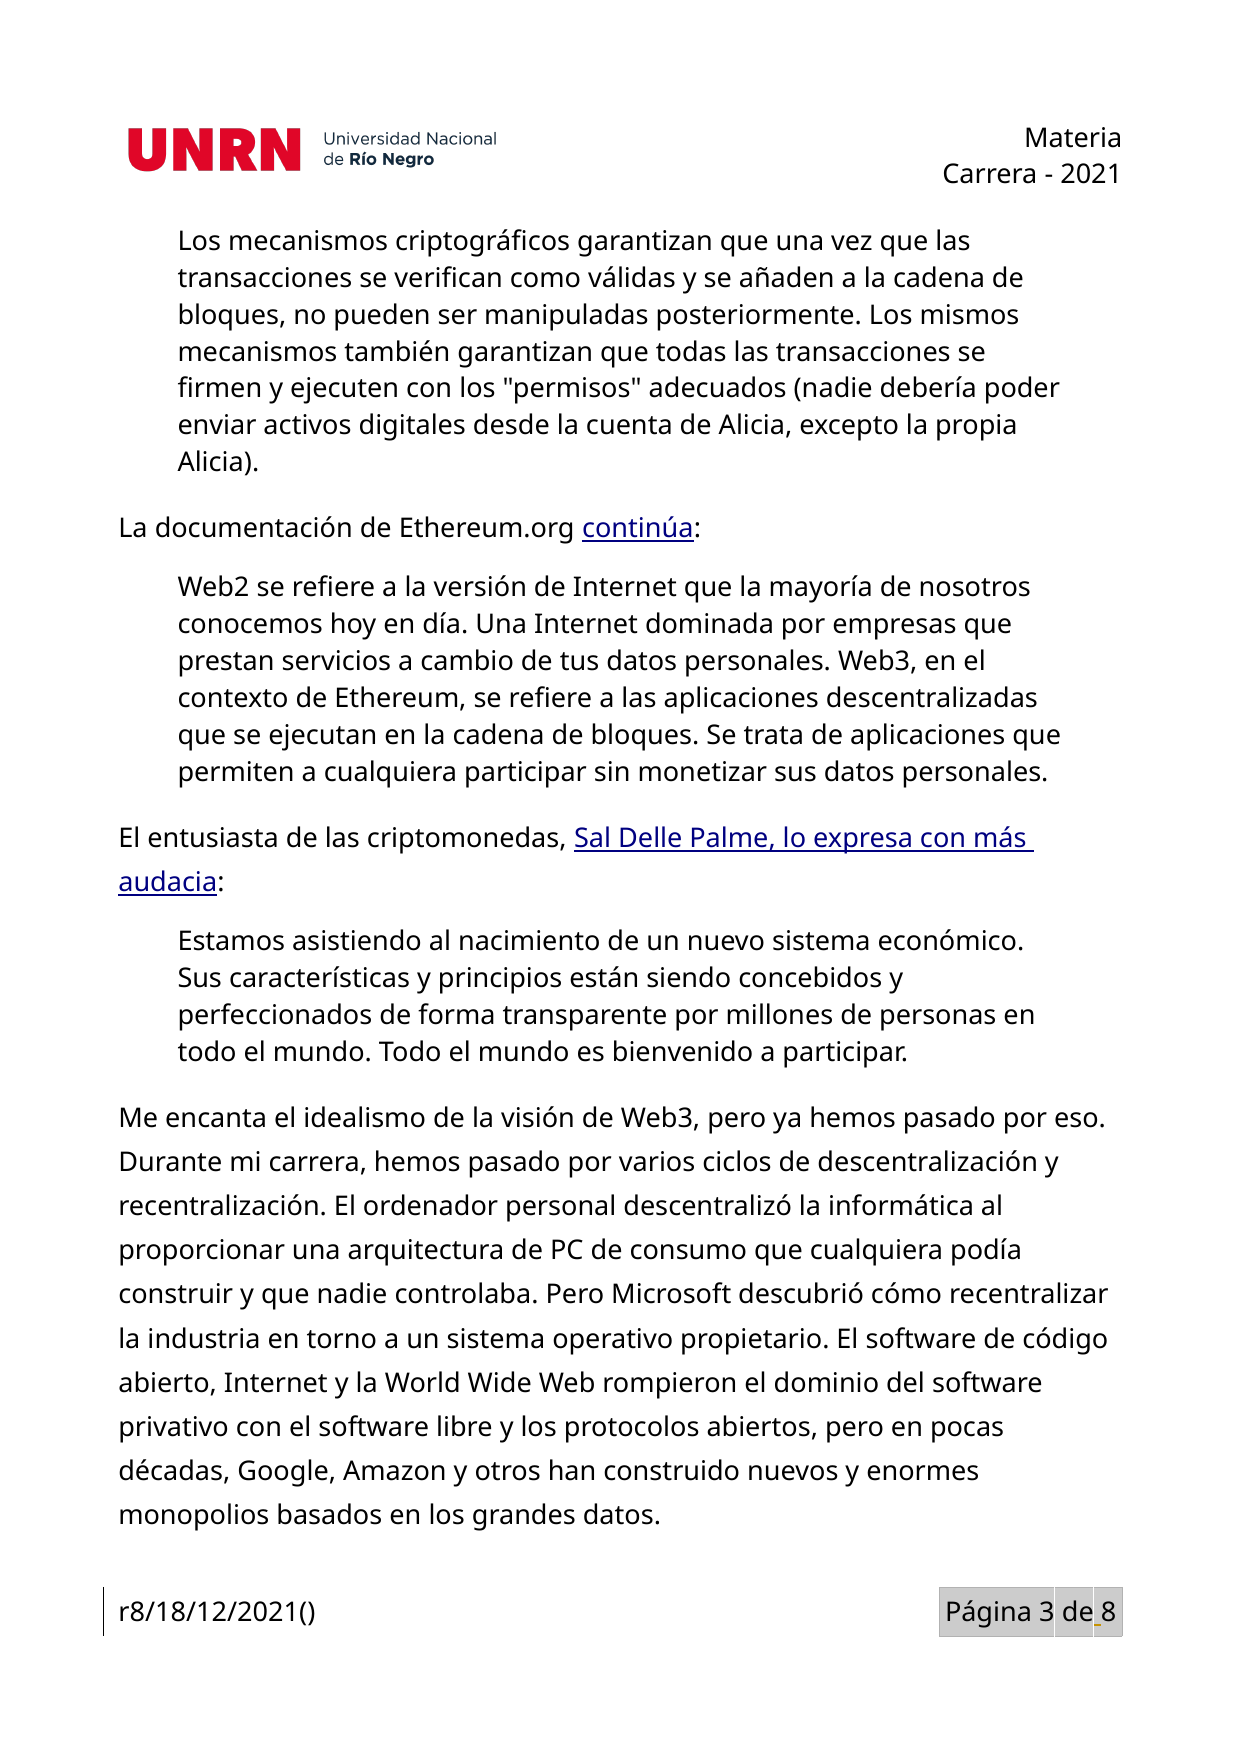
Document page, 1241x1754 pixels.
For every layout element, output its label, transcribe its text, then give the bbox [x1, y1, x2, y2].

text Los mecanismos criptográficos garantizan que una vez que las transacciones se verifican como válidas y se añaden a la cadena de bloques, no pueden ser manipuladas posteriormente. Los mismos mecanismos también garantizan que todas las transacciones se firmen y ejecuten con los "permisos" adecuados (nadie debería poder enviar activos digitales desde la cuenta de Alicia, excepto la propia Alicia). [177, 221, 1063, 479]
text Estamos asistiendo al nacimiento de un nuevo sistema económico. Sus características y principios están siendo concebidos y perfeccionados de forma transparente por millones de personas en todo el mundo. Todo el mundo es bienvenido a participar. [177, 921, 1063, 1069]
text Web2 se refiere a la versión de Internet que la mayoría de nosotros conocemos hoy en día. Una Internet dominada por empresas que prestan servicios a cambio de tus datos personales. Web3, en el contexto de Ethereum, se refiere a las aplicaciones descentralizadas que se ejecutan en la cadena de bloques. Se trata de aplicaciones que permiten a cualquiera participar sin monetizar sus datos personales. [177, 568, 1063, 789]
text La documentación de Ethereum.org continúa: [118, 509, 1122, 546]
picture [118, 118, 505, 180]
text El entusiasta de las criptomonedas, Sal Delle Palme, lo expresa con más audacia: [118, 818, 1122, 899]
text Me encanta el idealismo de la visión de Web3, pero ya hemos pasado por eso. Durante mi carrera, hemos pasado por varios ciclos de descentralización y recentralización. El ordenador personal descentralizó la informática al proporcionar una arquitectura de PC de consumo que cualquiera podía construir y que nadie controlaba. Pero Microsoft descubrió cómo recentralizar la industria en torno a un sistema operativo propietario. El software de código abierto, Internet y la World Wide Web rompieron el dominio del software privativo con el software libre y los protocolos abiertos, pero en pocas décadas, Google, Amazon y otros han construido nuevos y enormes monopolios basados en los grandes datos. [118, 1098, 1122, 1533]
